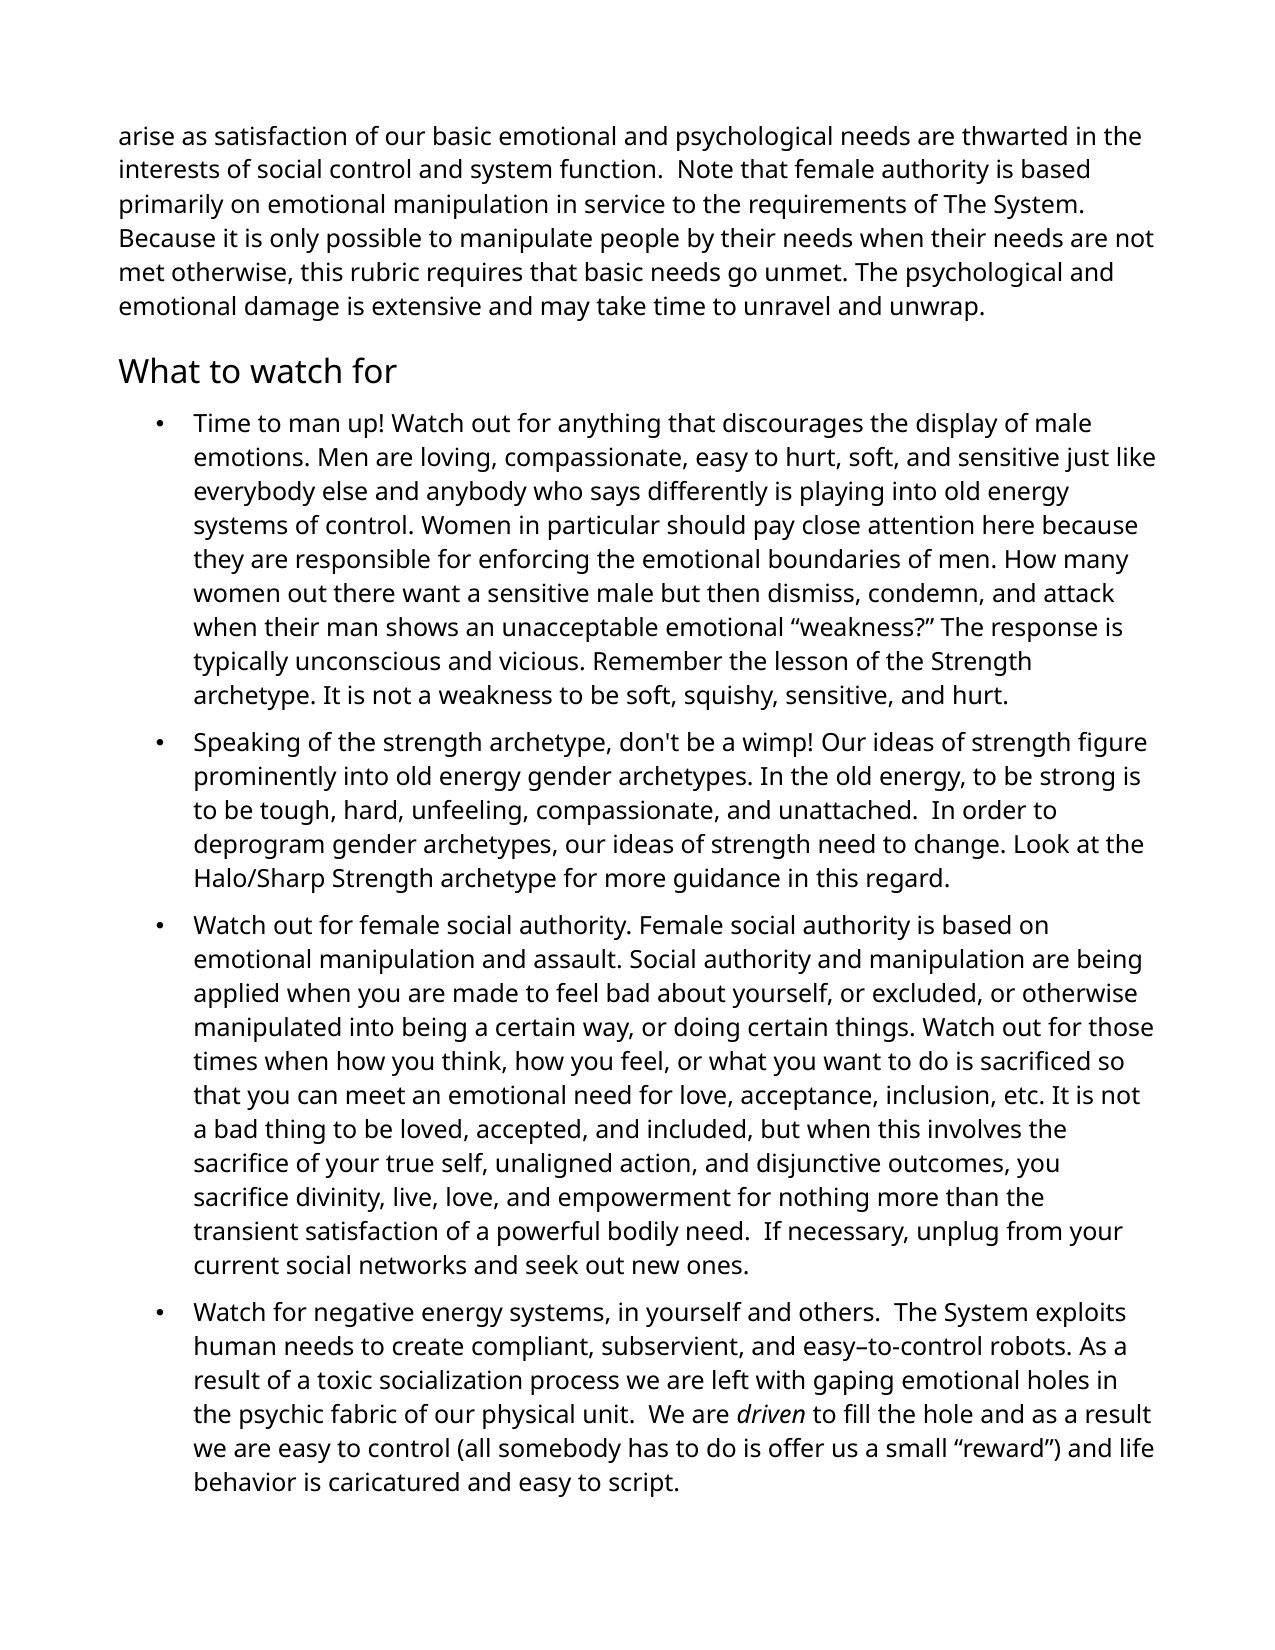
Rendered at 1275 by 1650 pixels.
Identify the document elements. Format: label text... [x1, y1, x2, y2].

list Watch out for female social authority. Female social authority is based on emotional manipulation and assault. Social authority and manipulation are being applied when you are made to feel bad about yourself, or excluded, or otherwise manipulated into being a certain way, or doing certain things. Watch out for those times when how you think, how you feel, or what you want to do is sacrificed so that you can meet an emotional need for love, acceptance, inclusion, etc. It is not a bad thing to be loved, accepted, and included, but when this involves the sacrifice of your true self, unaligned action, and disjunctive outcomes, you sacrifice divinity, live, love, and empowerment for nothing more than the transient satisfaction of a powerful bodily need. If necessary, unplug from your current social networks and seek out new ones. [156, 907, 1157, 1282]
list Speaking of the strength archetype, don't be a wimp! Our ideas of strength figure prominently into old energy gender archetypes. In the old energy, to be strong is to be tough, hard, unfeeling, compassionate, and unattached. In order to deprogram gender archetypes, our ideas of strength need to change. Look at the Halo/Sharp Strength archetype for more guidance in this regard. [156, 724, 1157, 895]
text arise as satisfaction of our basic emotional and psychological needs are thwarted in the interests of social control and system function. Note that female authority is based primarily on emotional manipulation in service to the requirements of The System. Because it is only possible to manipulate people by their needs when their needs are not met otherwise, this rubric requires that basic needs go unmet. The psychological and emotional damage is extensive and may take time to unravel and unwrap. [118, 118, 1157, 322]
subtitle What to watch for [118, 347, 1157, 393]
list Watch for negative energy systems, in yourself and others. The System exploits human needs to create compliant, subservient, and easy–to-control robots. As a result of a toxic socialization process we are left with gaping emotional holes in the psychic fabric of our physical unit. We are driven to fill the hole and as a result we are easy to control (all somebody has to do is offer us a small “reward”) and life behavior is caricatured and easy to script. [156, 1294, 1157, 1499]
list Time to man up! Watch out for anything that discourages the display of male emotions. Men are loving, compassionate, easy to hurt, soft, and sensitive just like everybody else and anybody who says differently is playing into old energy systems of control. Women in particular should pay close attention here because they are responsible for enforcing the emotional boundaries of men. How many women out there want a sensitive male but then dismiss, condemn, and attack when their man shows an unacceptable emotional “weakness?” The response is typically unconscious and vicious. Remember the lesson of the Strength archetype. It is not a weakness to be soft, squishy, sensitive, and hurt. [156, 405, 1157, 712]
